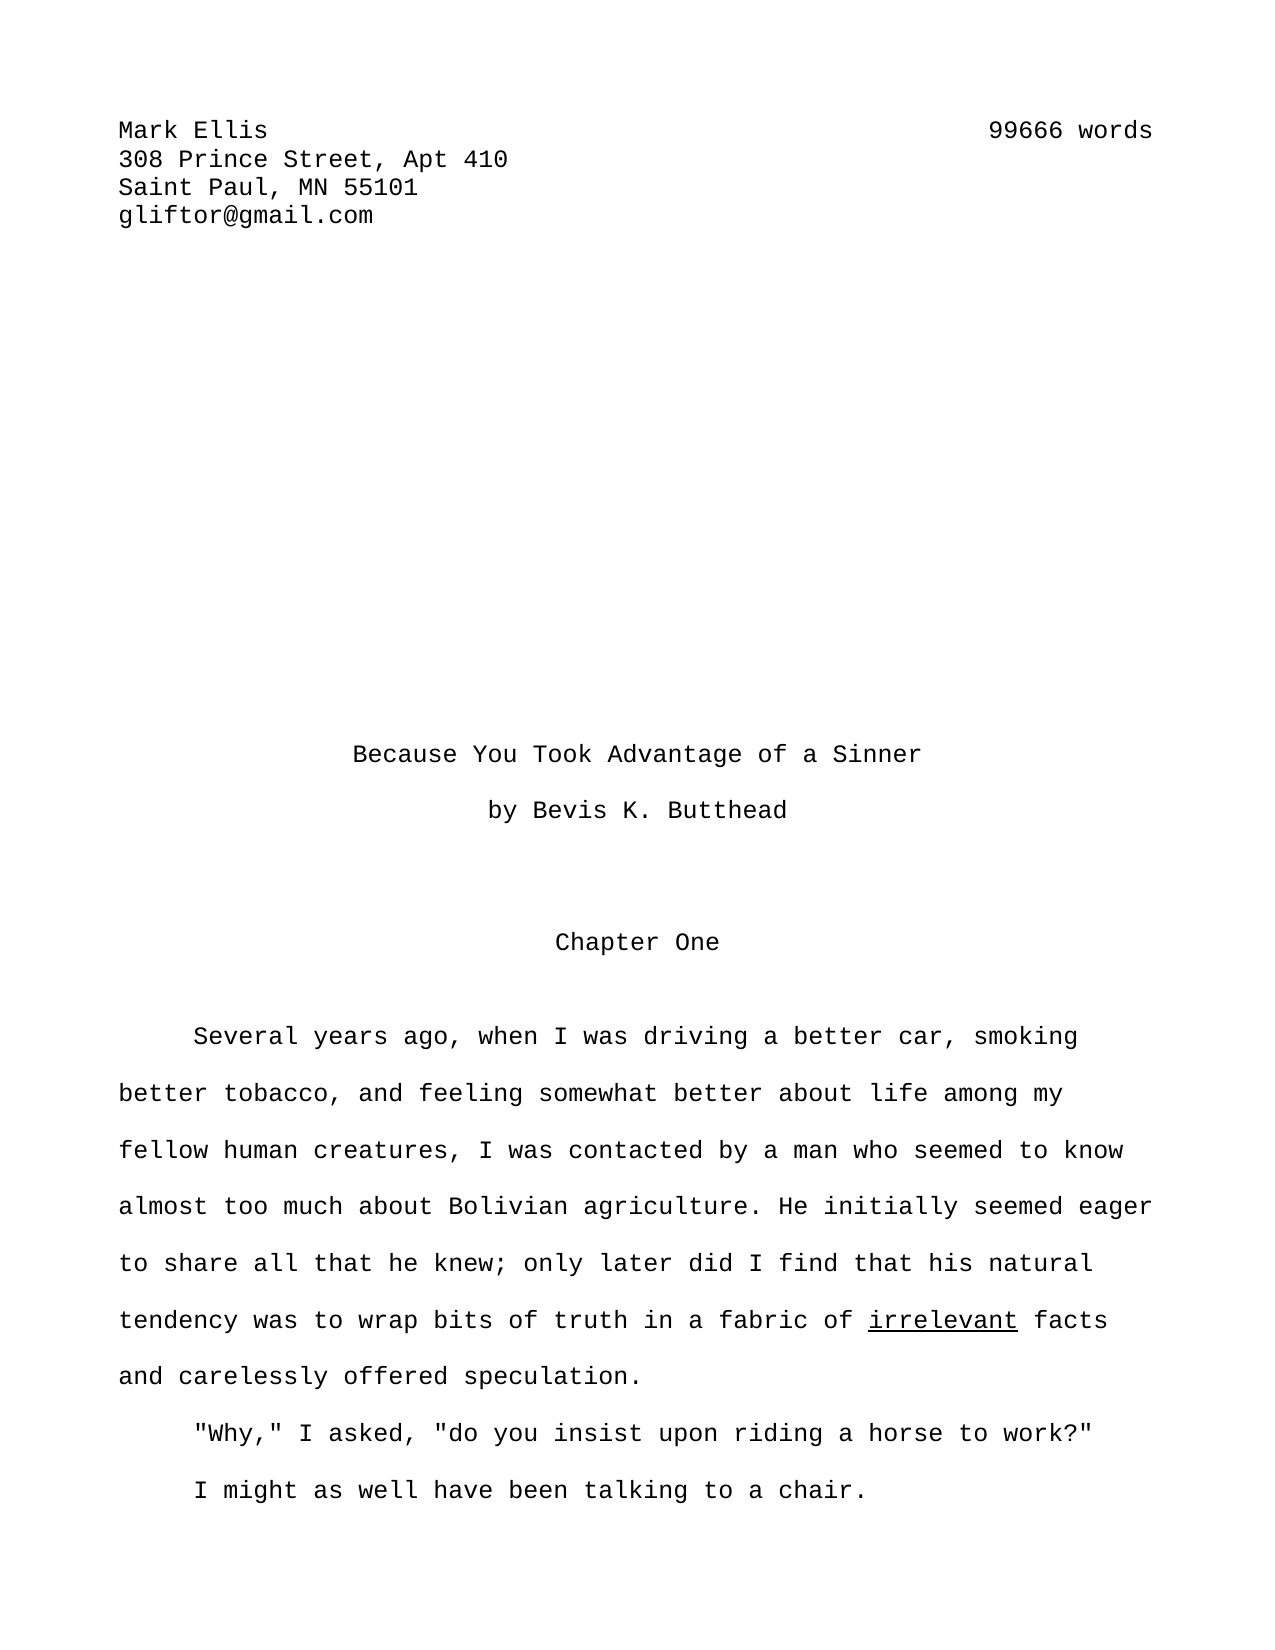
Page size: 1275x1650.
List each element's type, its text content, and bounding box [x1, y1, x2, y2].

title Because You Took Advantage of a Sinner [118, 741, 1157, 770]
text Saint Paul, MN 55101 [118, 175, 1157, 203]
text Several years ago, when I was driving a better car, smoking better tobacco, and feeling somewhat better about life among my fellow human creatures, I was contacted by a man who seemed to know almost too much about Bolivian agriculture. He initially seemed eager to share all that he knew; only later did I find that his natural tendency was to wrap bits of truth in a fabric of irrelevant facts and carelessly offered speculation. [118, 1024, 1157, 1392]
text I might as well have been talking to a chair. [118, 1477, 1157, 1506]
text "Why," I asked, "do you insist upon riding a horse to work?" [118, 1421, 1157, 1449]
subtitle by Bevis K. Butthead [118, 798, 1157, 826]
title Chapter One [118, 930, 1157, 958]
text gliftor@gmail.com [118, 203, 1157, 231]
text Mark Ellis 99666 words [118, 118, 1157, 146]
text 308 Prince Street, Apt 410 [118, 146, 1157, 175]
